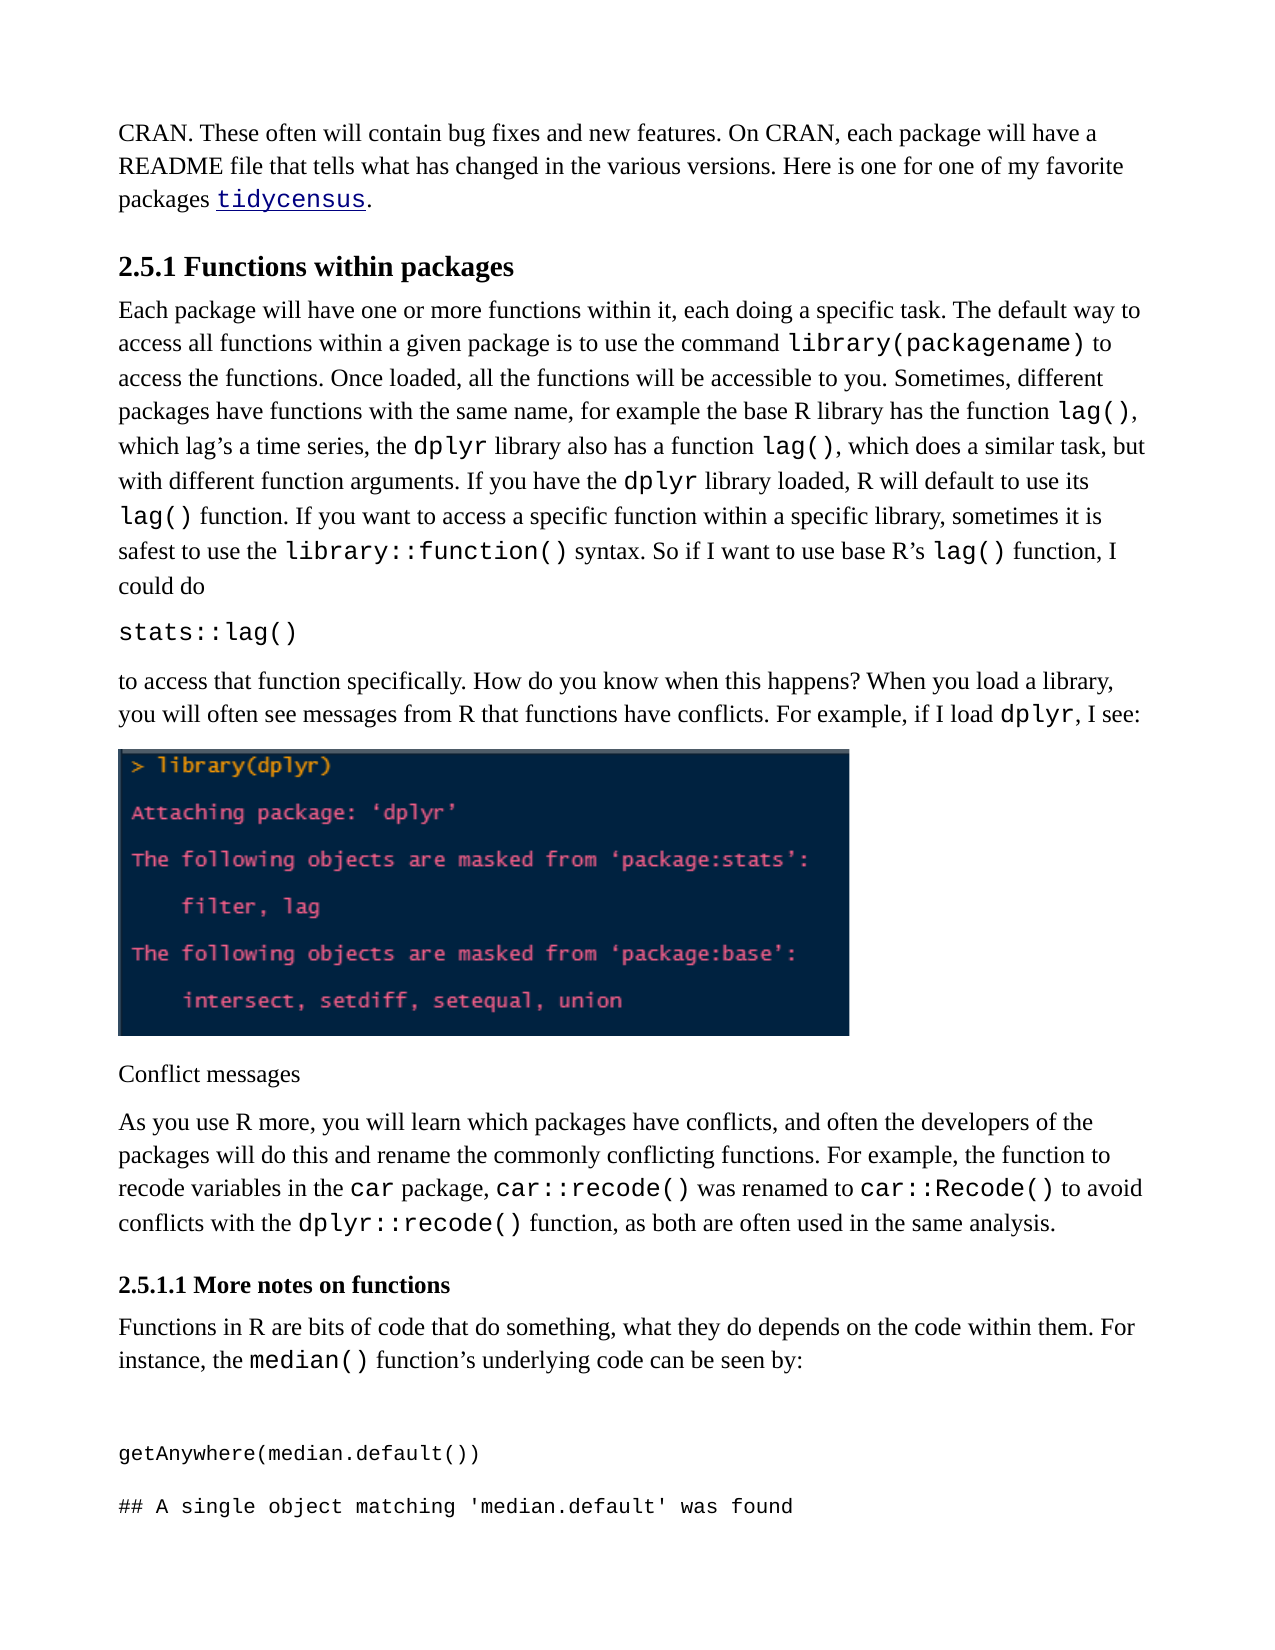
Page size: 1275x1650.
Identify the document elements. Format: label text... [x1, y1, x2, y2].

text CRAN. These often will contain bug fixes and new features. On CRAN, each package will have a README file that tells what has changed in the various versions. Here is one for one of my favorite packages tidycensus. [118, 118, 1157, 215]
text Each package will have one or more functions within it, each doing a specific task. The default way to access all functions within a given package is to use the command library(packagename) to access the functions. Once loaded, all the functions will be accessible to you. Sometimes, different packages have functions with the same name, for example the base R library has the function lag(), which lag’s a time series, the dplyr library also has a function lag(), which does a similar task, but with different function arguments. If you have the dplyr library loaded, R will default to use its lag() function. If you want to access a specific function within a specific library, sometimes it is safest to use the library::function() syntax. So if I want to use base R’s lag() function, I could do [118, 295, 1157, 600]
text ## A single object matching 'median.default' was found [118, 1496, 1157, 1519]
text stats::lag() [118, 619, 1157, 647]
text getAnywhere(median.default()) [118, 1442, 1157, 1466]
text to access that function specifically. How do you know when this happens? When you load a library, you will often see messages from R that functions have conflicts. For example, if I load dplyr, I see: [118, 666, 1157, 730]
text As you use R more, you will learn which packages have conflicts, and often the developers of the packages will do this and rename the commonly conflicting functions. For example, the function to recode variables in the car package, car::recode() was renamed to car::Recode() to avoid conflicts with the dplyr::recode() function, as both are often used in the same analysis. [118, 1107, 1157, 1239]
subtitle 2.5.1 Functions within packages [118, 249, 1157, 282]
subtitle 2.5.1.1 More notes on functions [118, 1271, 1157, 1299]
picture [118, 749, 850, 1036]
text Functions in R are bits of code that do something, what they do depends on the code within them. For instance, the median() function’s underlying code can be seen by: [118, 1312, 1157, 1376]
text Conflict messages [118, 1059, 1157, 1088]
